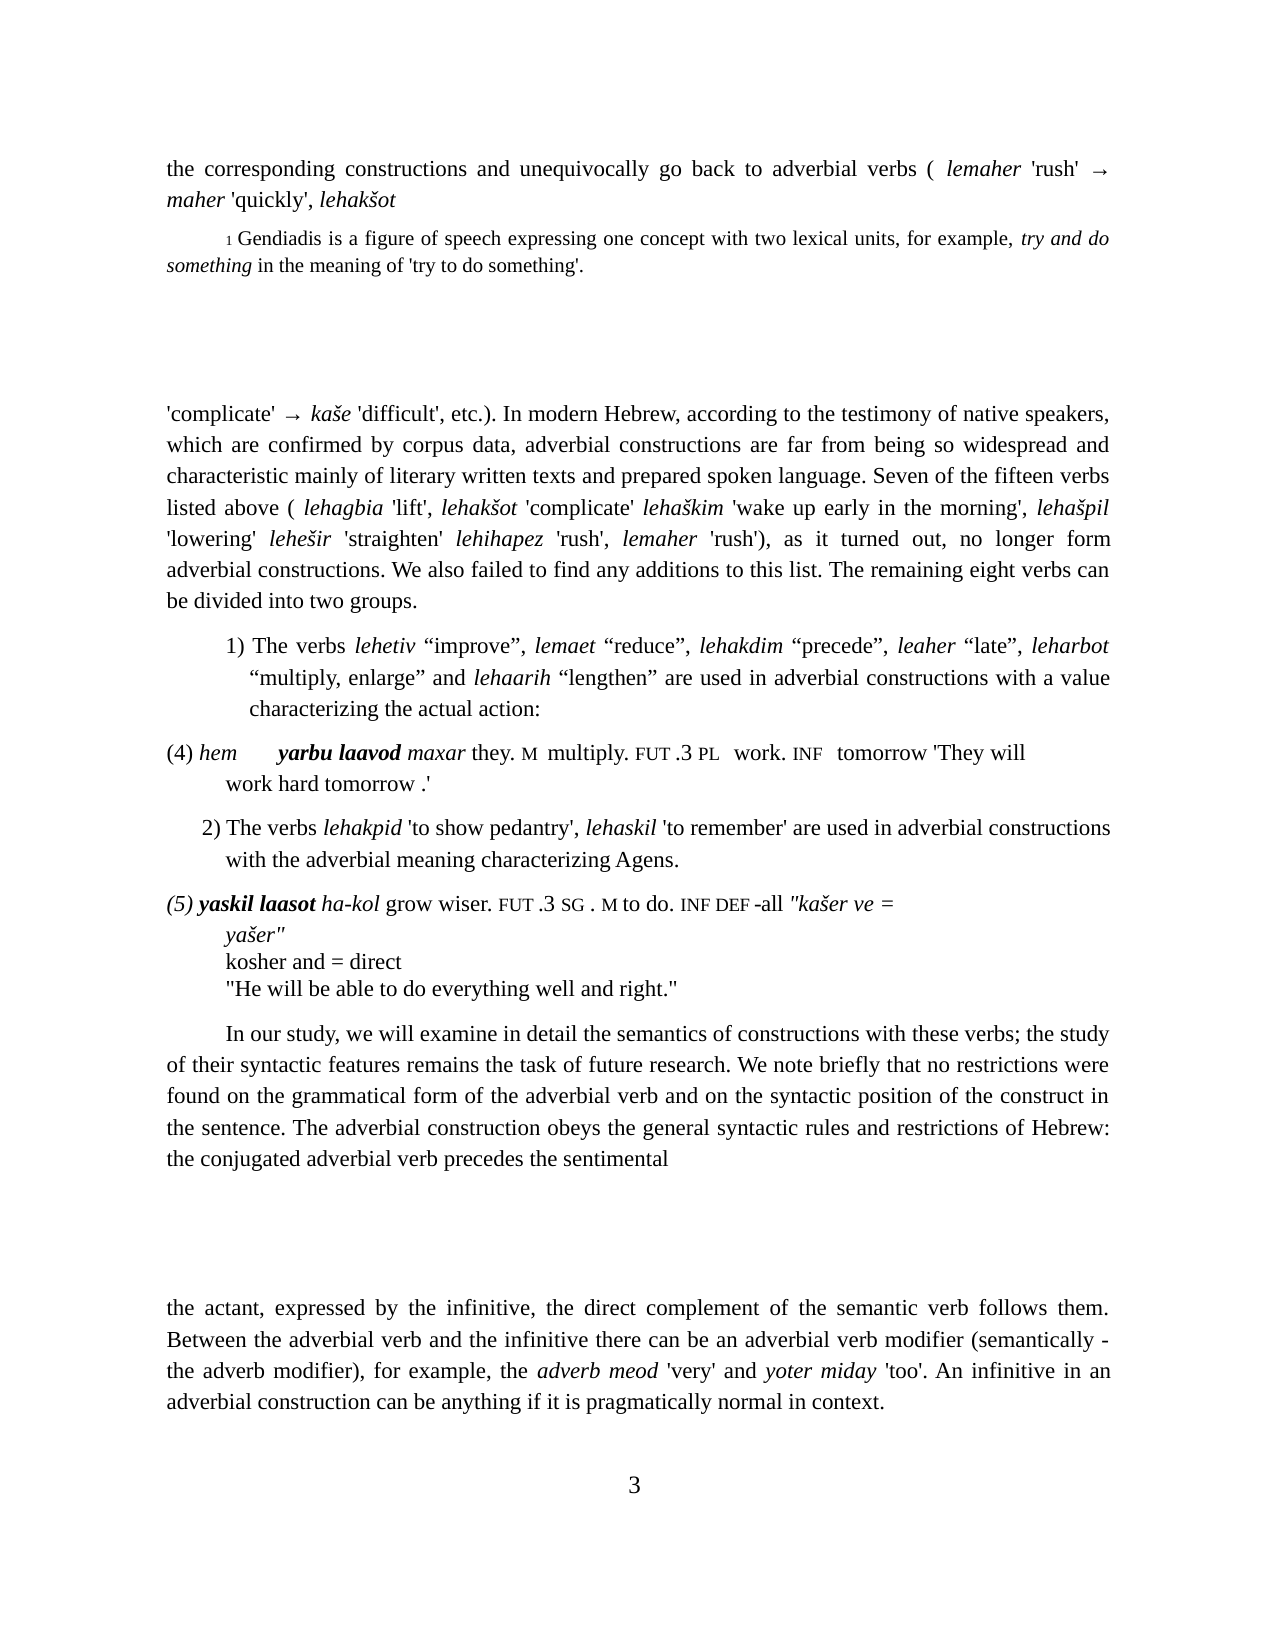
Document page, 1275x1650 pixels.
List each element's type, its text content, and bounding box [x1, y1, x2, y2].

text the corresponding constructions and unequivocally go back to adverbial verbs ( lemaher 'rush' → maher 'quickly', lehakšot [166, 150, 1112, 212]
text 'complicate' → kaše 'difficult', etc.). In modern Hebrew, according to the testimony of native speakers, which are confirmed by corpus data, adverbial constructions are far from being so widespread and characteristic mainly of literary written texts and prepared spoken language. Seven of the fifteen verbs listed above ( lehagbia 'lift', lehakšot 'complicate' lehaškim 'wake up early in the morning', lehašpil 'lowering' lehešir 'straighten' lehihapez 'rush', lemaher 'rush'), as it turned out, no longer form adverbial constructions. We also failed to find any additions to this list. The remaining eight verbs can be divided into two groups. [166, 395, 1112, 614]
text kosher and = direct [225, 948, 1125, 974]
text "He will be able to do everything well and right." [225, 975, 1125, 1002]
text (5) yaskil laasot ha-kol grow wiser. FUT .3 SG . M to do. INF DEF -all "kašer ve = yašer" [166, 885, 950, 947]
text 1 Gendiadis is a figure of speech expressing one concept with two lexical units, for example, try and do something in the meaning of 'try to do something'. [166, 223, 1111, 277]
text In our study, we will examine in detail the semantics of constructions with these verbs; the study of their syntactic features remains the task of future research. We note briefly that no restrictions were found on the grammatical form of the adverbial verb and on the syntactic position of the construct in the sentence. The adverbial construction obeys the general syntactic rules and restrictions of Hebrew: the conjugated adverbial verb precedes the sentimental [166, 1015, 1112, 1171]
text the actant, expressed by the infinitive, the direct complement of the semantic verb follows them. Between the adverbial verb and the infinitive there can be an adverbial verb modifier (semantically - the adverb modifier), for example, the adverb meod 'very' and yoter miday 'too'. An infinitive in an adverbial construction can be anything if it is pragmatically normal in context. [166, 1289, 1112, 1414]
text (4) hem yarbu laavod maxar they. M multiply. FUT .3 PL work. INF tomorrow 'They will work hard tomorrow .' [166, 734, 1026, 797]
text 1) The verbs lehetiv “improve”, lemaet “reduce”, lehakdim “precede”, leaher “late”, leharbot “multiply, enlarge” and lehaarih “lengthen” are used in adverbial constructions with a value characterizing the actual action: [225, 628, 1112, 721]
text 2) The verbs lehakpid 'to show pedantry', lehaskil 'to remember' are used in adverbial constructions with the adverbial meaning characterizing Agens. [202, 809, 1112, 872]
